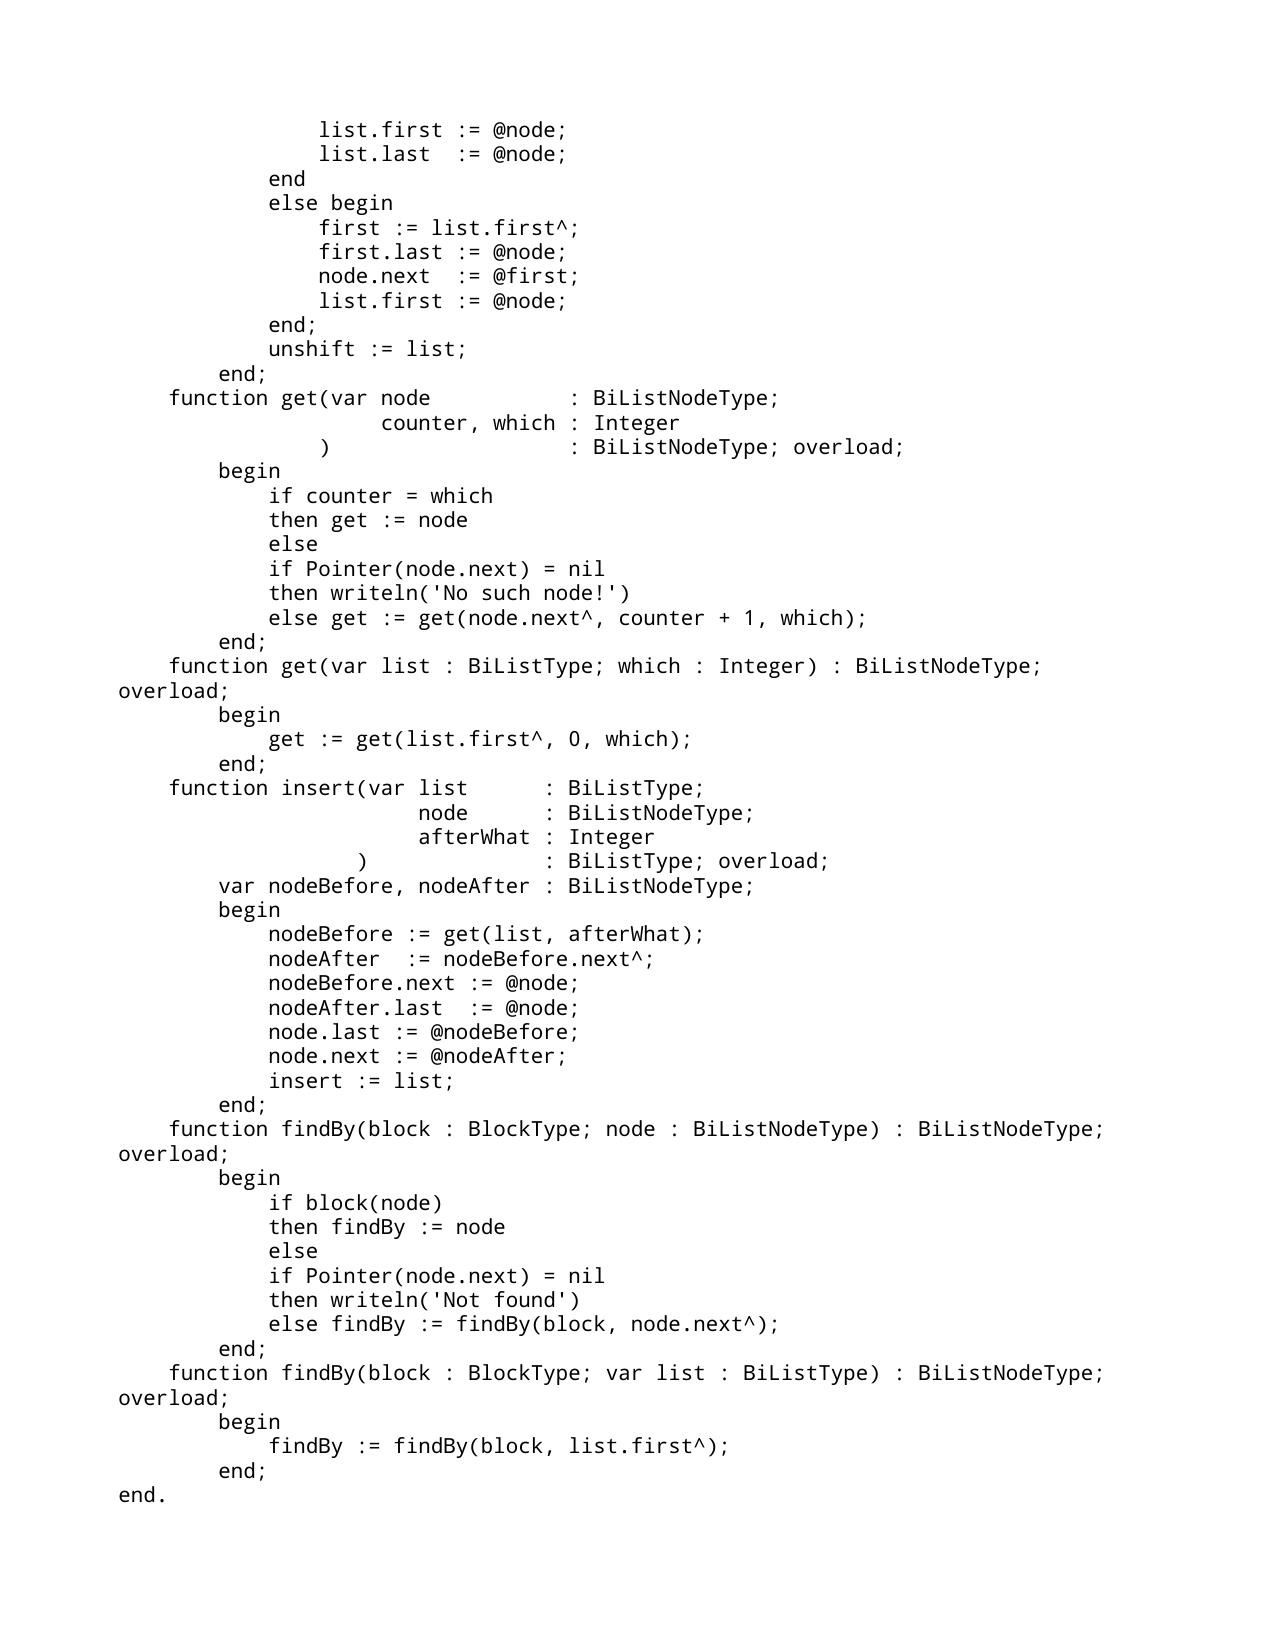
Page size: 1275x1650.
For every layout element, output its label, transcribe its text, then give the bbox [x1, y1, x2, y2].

text function insert(var list : BiListType; [118, 776, 1157, 801]
text counter, which : Integer [118, 411, 1157, 435]
text node.next := @nodeAfter; [118, 1044, 1157, 1069]
text if counter = which [118, 484, 1157, 508]
text end; [118, 1459, 1157, 1483]
text node : BiListNodeType; [118, 801, 1157, 825]
text begin [118, 459, 1157, 484]
text begin [118, 898, 1157, 922]
text nodeAfter := nodeBefore.next^; [118, 947, 1157, 971]
text ) : BiListType; overload; [118, 849, 1157, 874]
text node.next := @first; [118, 264, 1157, 289]
text end; [118, 313, 1157, 337]
text nodeAfter.last := @node; [118, 996, 1157, 1020]
text list.first := @node; [118, 289, 1157, 313]
text else [118, 1239, 1157, 1264]
text if Pointer(node.next) = nil [118, 557, 1157, 581]
text function findBy(block : BlockType; node : BiListNodeType) : BiListNodeType; overload; [118, 1117, 1157, 1166]
text unshift := list; [118, 337, 1157, 362]
text var nodeBefore, nodeAfter : BiListNodeType; [118, 874, 1157, 898]
text ) : BiListNodeType; overload; [118, 435, 1157, 459]
text if block(node) [118, 1191, 1157, 1215]
text end; [118, 752, 1157, 776]
text end [118, 167, 1157, 191]
text end; [118, 1337, 1157, 1361]
text insert := list; [118, 1069, 1157, 1093]
text else get := get(node.next^, counter + 1, which); [118, 606, 1157, 630]
text first.last := @node; [118, 240, 1157, 264]
text begin [118, 1410, 1157, 1434]
text then findBy := node [118, 1215, 1157, 1239]
text then get := node [118, 508, 1157, 532]
text else begin [118, 191, 1157, 216]
text function get(var list : BiListType; which : Integer) : BiListNodeType; overload; [118, 654, 1157, 703]
text function get(var node : BiListNodeType; [118, 386, 1157, 411]
text begin [118, 1166, 1157, 1191]
text then writeln('No such node!') [118, 581, 1157, 606]
text afterWhat : Integer [118, 825, 1157, 849]
text nodeBefore.next := @node; [118, 971, 1157, 996]
text function findBy(block : BlockType; var list : BiListType) : BiListNodeType; overload; [118, 1361, 1157, 1410]
text end; [118, 1093, 1157, 1117]
text list.first := @node; [118, 118, 1157, 142]
text else [118, 532, 1157, 557]
text findBy := findBy(block, list.first^); [118, 1434, 1157, 1459]
text else findBy := findBy(block, node.next^); [118, 1312, 1157, 1337]
text first := list.first^; [118, 216, 1157, 240]
text node.last := @nodeBefore; [118, 1020, 1157, 1044]
text if Pointer(node.next) = nil [118, 1264, 1157, 1288]
text then writeln('Not found') [118, 1288, 1157, 1312]
text end. [118, 1483, 1157, 1507]
text nodeBefore := get(list, afterWhat); [118, 922, 1157, 947]
text begin [118, 703, 1157, 727]
text end; [118, 630, 1157, 654]
text list.last := @node; [118, 142, 1157, 167]
text end; [118, 362, 1157, 386]
text get := get(list.first^, 0, which); [118, 727, 1157, 752]
